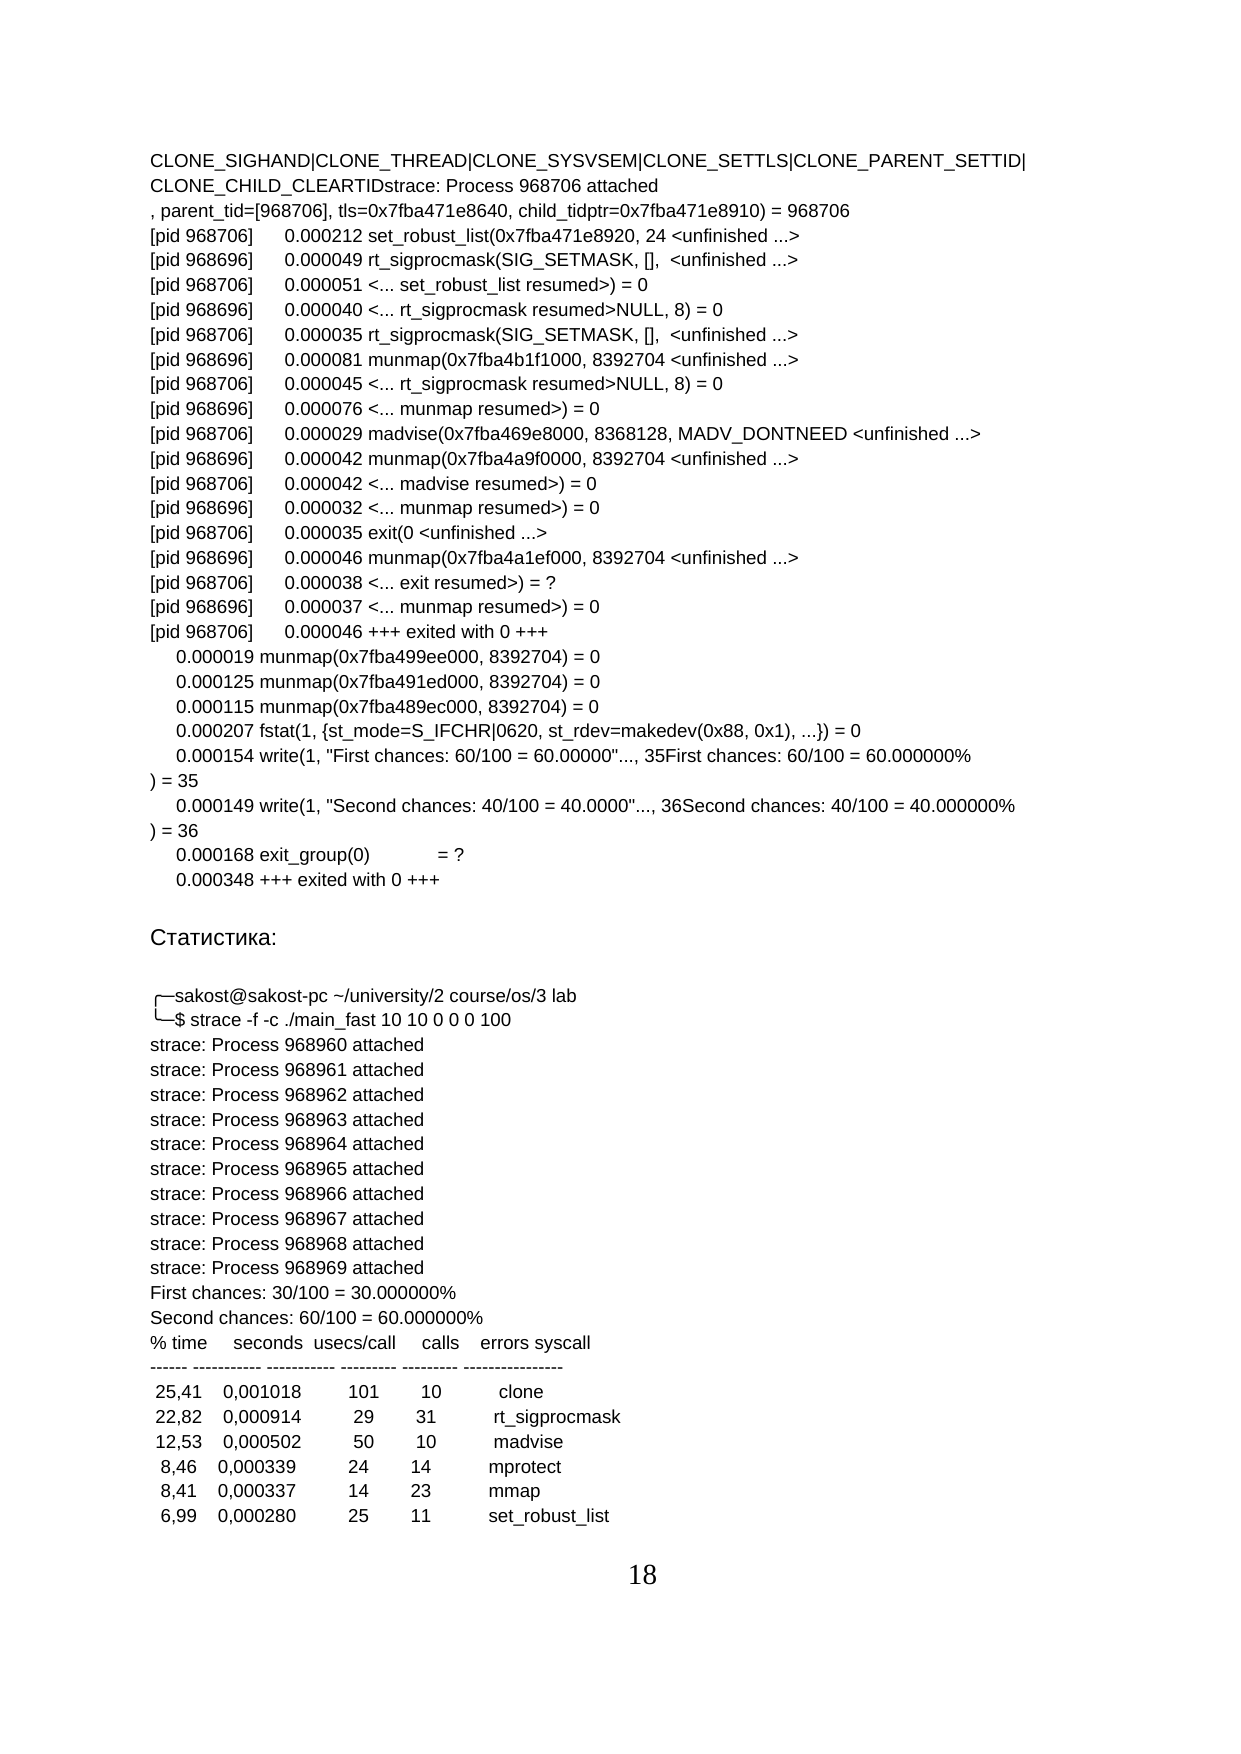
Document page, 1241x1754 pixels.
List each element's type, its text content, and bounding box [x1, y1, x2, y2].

text 8,41 0,000337 14 23 mmap [150, 1480, 1091, 1502]
text 0.000115 munmap(0x7fba489ec000, 8392704) = 0 [150, 695, 1091, 717]
text 0.000149 write(1, "Second chances: 40/100 = 40.0000"..., 36Second chances: 40/100 = 40.000000% [150, 794, 1091, 816]
text strace: Process 968968 attached [150, 1232, 1091, 1254]
text % time seconds usecs/call calls errors syscall [150, 1331, 1091, 1353]
text Second chances: 60/100 = 60.000000% [150, 1307, 1091, 1328]
text [pid 968706] 0.000212 set_robust_list(0x7fba471e8920, 24 <unfinished ...> [150, 224, 1091, 246]
text 0.000207 fstat(1, {st_mode=S_IFCHR|0620, st_rdev=makedev(0x88, 0x1), ...}) = 0 [150, 720, 1091, 742]
text strace: Process 968962 attached [150, 1083, 1091, 1105]
text , parent_tid=[968706], tls=0x7fba471e8640, child_tidptr=0x7fba471e8910) = 968706 [150, 199, 1091, 221]
text 0.000125 munmap(0x7fba491ed000, 8392704) = 0 [150, 671, 1091, 692]
text strace: Process 968964 attached [150, 1133, 1091, 1155]
text 0.000168 exit_group(0) = ? [150, 844, 1091, 866]
text [pid 968696] 0.000049 rt_sigprocmask(SIG_SETMASK, [], <unfinished ...> [150, 249, 1091, 271]
text [pid 968706] 0.000045 <... rt_sigprocmask resumed>NULL, 8) = 0 [150, 373, 1091, 395]
text 25,41 0,001018 101 10 clone [150, 1381, 1091, 1403]
text [pid 968706] 0.000029 madvise(0x7fba469e8000, 8368128, MADV_DONTNEED <unfinished ...> [150, 423, 1091, 444]
text 0.000348 +++ exited with 0 +++ [150, 869, 1091, 891]
text 22,82 0,000914 29 31 rt_sigprocmask [150, 1406, 1091, 1427]
text Статистика: [150, 924, 1091, 950]
text strace: Process 968960 attached [150, 1034, 1091, 1056]
text ------ ----------- ----------- --------- --------- ---------------- [150, 1356, 1091, 1378]
text [pid 968696] 0.000037 <... munmap resumed>) = 0 [150, 596, 1091, 618]
text [pid 968706] 0.000046 +++ exited with 0 +++ [150, 621, 1091, 643]
text strace: Process 968967 attached [150, 1207, 1091, 1229]
text [pid 968706] 0.000038 <... exit resumed>) = ? [150, 571, 1091, 593]
text strace: Process 968969 attached [150, 1257, 1091, 1279]
text strace: Process 968963 attached [150, 1108, 1091, 1130]
text strace: Process 968965 attached [150, 1158, 1091, 1179]
text 8,46 0,000339 24 14 mprotect [150, 1455, 1091, 1477]
text ╰─$ strace -f -c ./main_fast 10 10 0 0 0 100 [150, 1009, 1091, 1031]
text ) = 36 [150, 819, 1091, 841]
text [pid 968706] 0.000035 exit(0 <unfinished ...> [150, 522, 1091, 543]
text strace: Process 968961 attached [150, 1059, 1091, 1080]
text 6,99 0,000280 25 11 set_robust_list [150, 1505, 1091, 1527]
text 0.000154 write(1, "First chances: 60/100 = 60.00000"..., 35First chances: 60/100 = 60.000000% [150, 745, 1091, 767]
text [pid 968696] 0.000081 munmap(0x7fba4b1f1000, 8392704 <unfinished ...> [150, 348, 1091, 370]
text First chances: 30/100 = 30.000000% [150, 1282, 1091, 1303]
text strace: Process 968966 attached [150, 1183, 1091, 1204]
text [pid 968696] 0.000046 munmap(0x7fba4a1ef000, 8392704 <unfinished ...> [150, 547, 1091, 568]
text [pid 968696] 0.000032 <... munmap resumed>) = 0 [150, 497, 1091, 519]
text [pid 968696] 0.000042 munmap(0x7fba4a9f0000, 8392704 <unfinished ...> [150, 447, 1091, 469]
text [pid 968696] 0.000076 <... munmap resumed>) = 0 [150, 398, 1091, 419]
text 12,53 0,000502 50 10 madvise [150, 1431, 1091, 1452]
text ) = 35 [150, 770, 1091, 791]
text [pid 968706] 0.000035 rt_sigprocmask(SIG_SETMASK, [], <unfinished ...> [150, 323, 1091, 345]
text 0.000019 munmap(0x7fba499ee000, 8392704) = 0 [150, 646, 1091, 667]
text ╭─sakost@sakost-pc ~/university/2 course/os/3 lab [150, 984, 1091, 1006]
text CLONE_SIGHAND|CLONE_THREAD|CLONE_SYSVSEM|CLONE_SETTLS|CLONE_PARENT_SETTID|CLONE_CHILD_CLEARTIDstrace: Process 968706 attached [150, 150, 1091, 196]
text [pid 968696] 0.000040 <... rt_sigprocmask resumed>NULL, 8) = 0 [150, 299, 1091, 320]
text [pid 968706] 0.000042 <... madvise resumed>) = 0 [150, 472, 1091, 494]
text [pid 968706] 0.000051 <... set_robust_list resumed>) = 0 [150, 274, 1091, 296]
